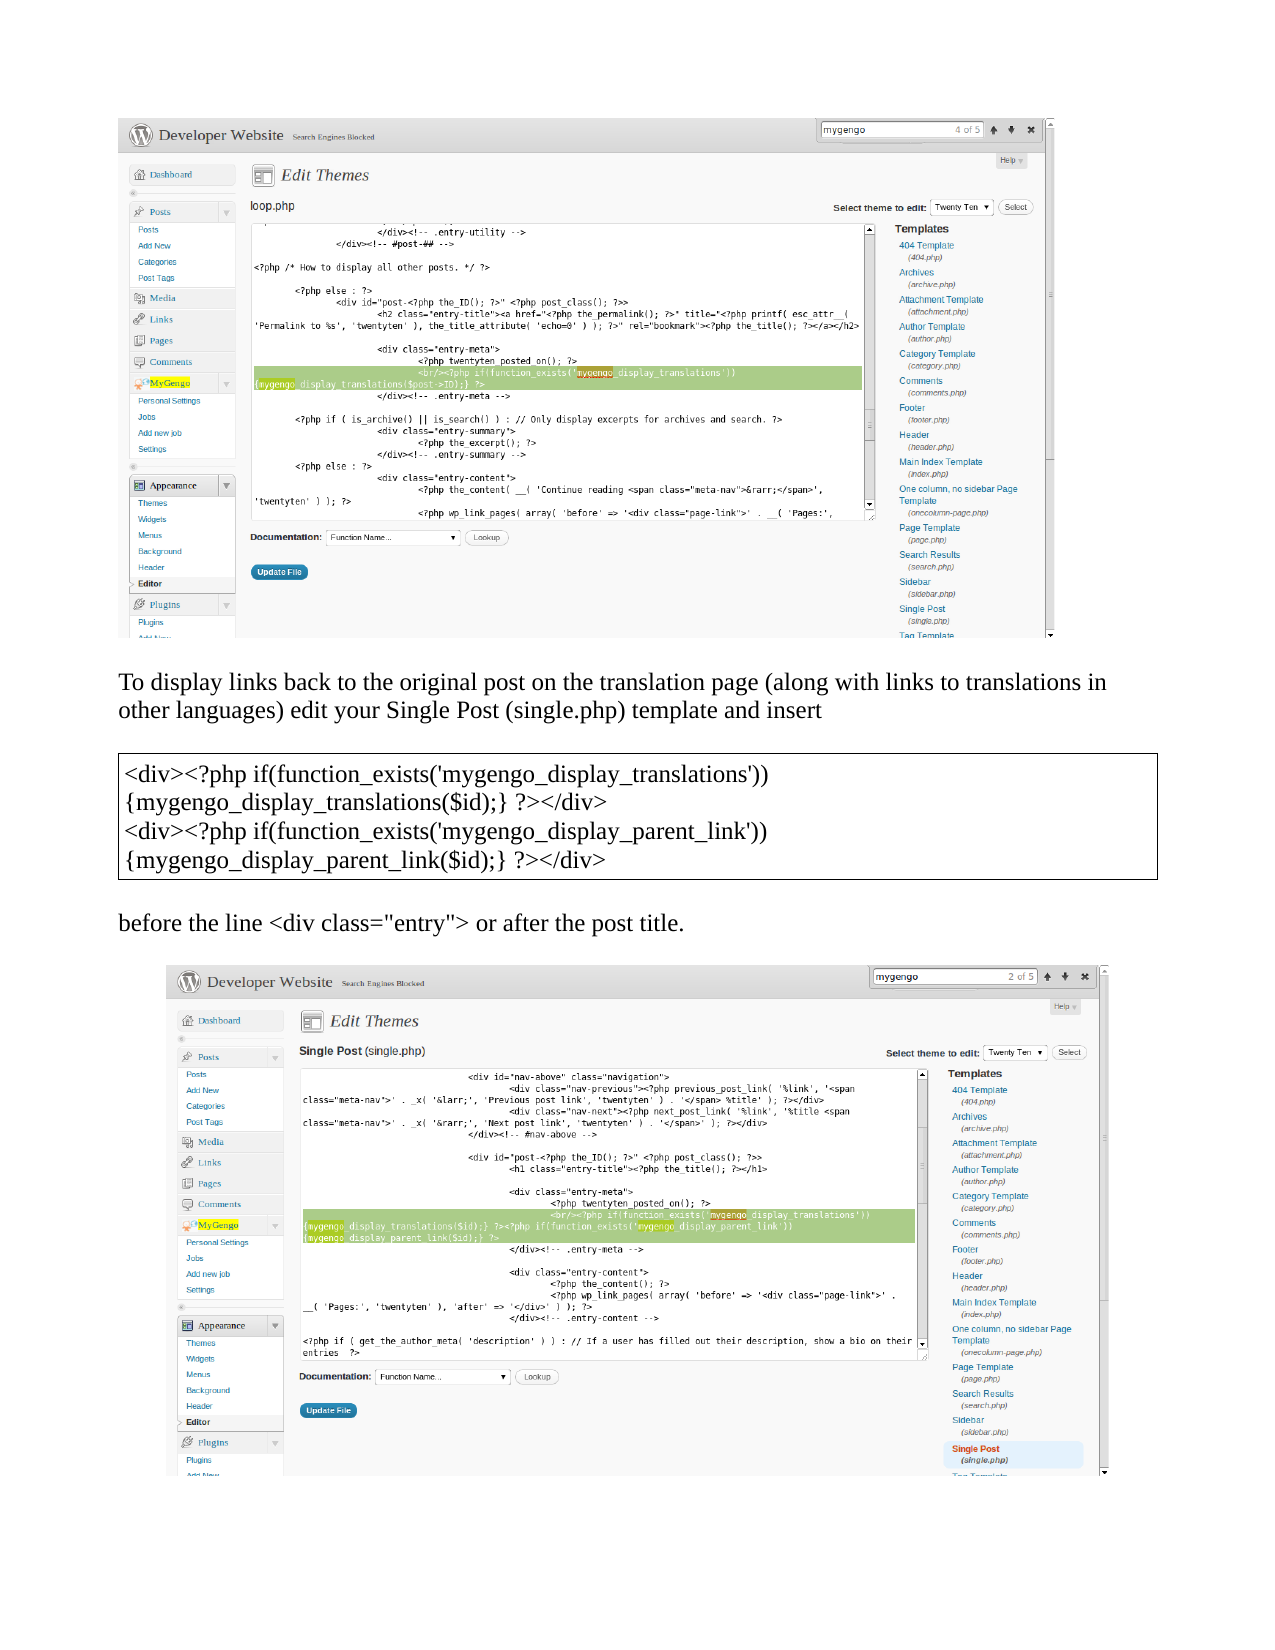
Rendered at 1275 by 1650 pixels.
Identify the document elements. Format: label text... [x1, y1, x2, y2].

picture [118, 118, 1055, 638]
picture [166, 965, 1109, 1476]
text before the line <div class="entry"> or after the post title. [118, 908, 1157, 937]
text To display links back to the original post on the translation page (along with links to translations in other languages) edit your Single Post (single.php) template and insert [118, 667, 1157, 724]
table_header <div><?php if(function_exists('mygengo_display_translations')) {mygengo_display_translations($id);} ?></div> <div><?php if(function_exists('mygengo_display_parent_link')) {mygengo_display_parent_link($id);} ?></div> [119, 754, 1157, 879]
